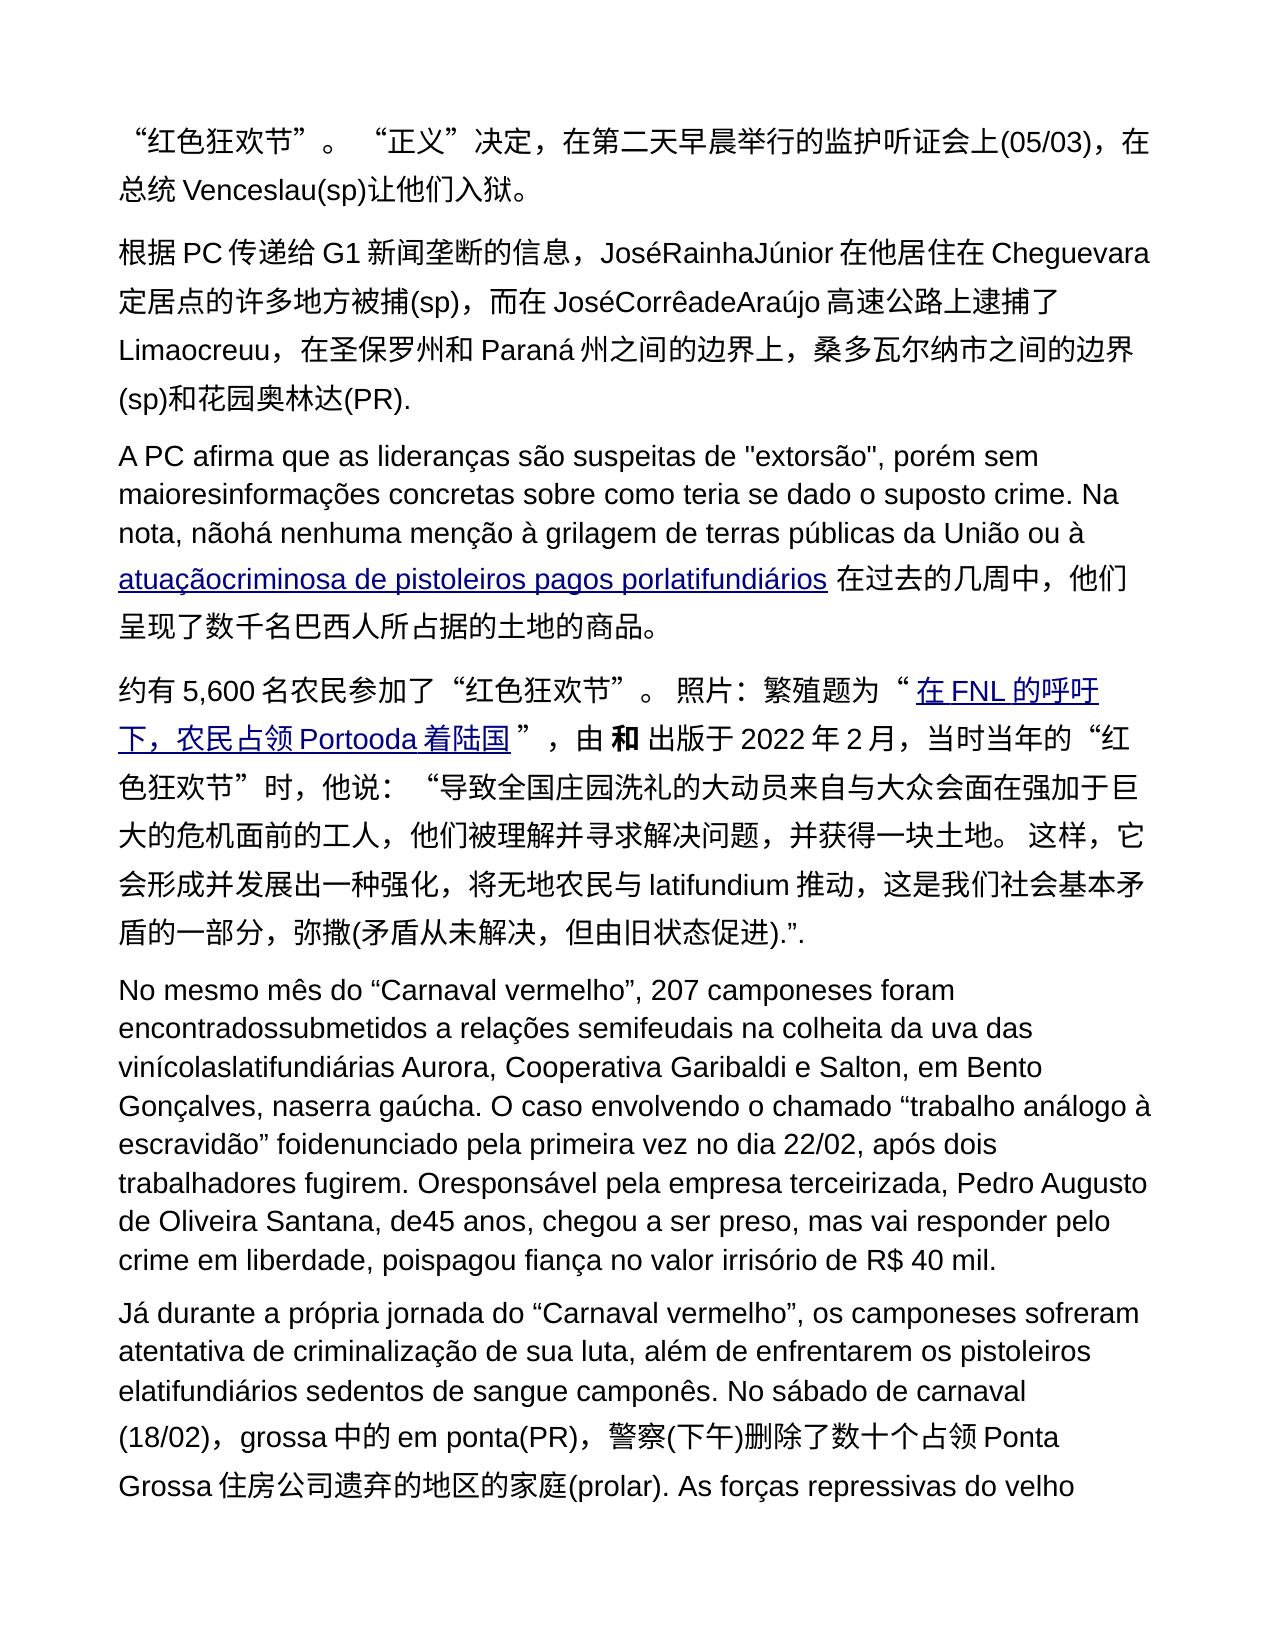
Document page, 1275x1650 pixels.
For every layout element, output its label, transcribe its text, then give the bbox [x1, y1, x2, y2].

text No mesmo mês do “Carnaval vermelho”, 207 camponeses foram encontradossubmetidos a relações semifeudais na colheita da uva das vinícolaslatifundiárias Aurora, Cooperativa Garibaldi e Salton, em Bento Gonçalves, naserra gaúcha. O caso envolvendo o chamado “trabalho análogo à escravidão” foidenunciado pela primeira vez no dia 22/02, após dois trabalhadores fugirem. Oresponsável pela empresa terceirizada, Pedro Augusto de Oliveira Santana, de45 anos, chegou a ser preso, mas vai responder pelo crime em liberdade, poispagou fiança no valor irrisório de R$ 40 mil. [118, 973, 1157, 1276]
text 根据PC传递给G1新闻垄断的信息，JoséRainhaJúnior在他居住在Cheguevara定居点的许多地方被捕(sp)，而在JoséCorrêadeAraújo高速公路上逮捕了Limaocreuu，在圣保罗州和Paraná州之间的边界上，桑多瓦尔纳市之间的边界(sp)和花园奥林达(PR). [118, 230, 1157, 418]
text 在将农民在巴西(旧巴西国家)犯罪的另一章中，通过民事警察(个人电脑)从圣保罗(SãoPaulo)，在圣保罗(SãoPaulo)被捕的农民领导人何塞·雷纳(JoséRainhaJúnior)，ZéRainha和Luciano de Lima。 政治逮捕发生在3月4日，一个月的一个月开始，由民族战场 - 现场表现的职业浪潮开始(fnl)，这使巴西颤抖，“红色狂欢节”。 “正义”决定，在第二天早晨举行的监护听证会上(05/03)，在总统Venceslau(sp)让他们入狱。 [118, 118, 1157, 209]
text 约有5,600名农民参加了“红色狂欢节”。 照片：繁殖题为“ 在FNL的呼吁下，农民占领Portooda着陆国 ”，由 和 出版于2022年2月，当时当年的“红色狂欢节”时，他说：“导致全国庄园洗礼的大动员来自与大众会面在强加于巨大的危机面前的工人，他们被理解并寻求解决问题，并获得一块土地。 这样，它会形成并发展出一种强化，将无地农民与latifundium推动，这是我们社会基本矛盾的一部分，弥撒(矛盾从未解决，但由旧状态促进).”. [118, 667, 1157, 952]
text Já durante a própria jornada do “Carnaval vermelho”, os camponeses sofreram atentativa de criminalização de sua luta, além de enfrentarem os pistoleiros elatifundiários sedentos de sangue camponês. No sábado de carnaval (18/02)，grossa中的em ponta(PR)，警察(下午)删除了数十个占领Ponta Grossa住房公司遗弃的地区的家庭(prolar). As forças repressivas do velho [118, 1296, 1157, 1505]
text A PC afirma que as lideranças são suspeitas de "extorsão", porém sem maioresinformações concretas sobre como teria se dado o suposto crime. Na nota, nãohá nenhuma menção à grilagem de terras públicas da União ou à atuaçãocriminosa de pistoleiros pagos porlatifundiários 在过去的几周中，他们呈现了数千名巴西人所占据的土地的商品。 [118, 438, 1157, 646]
